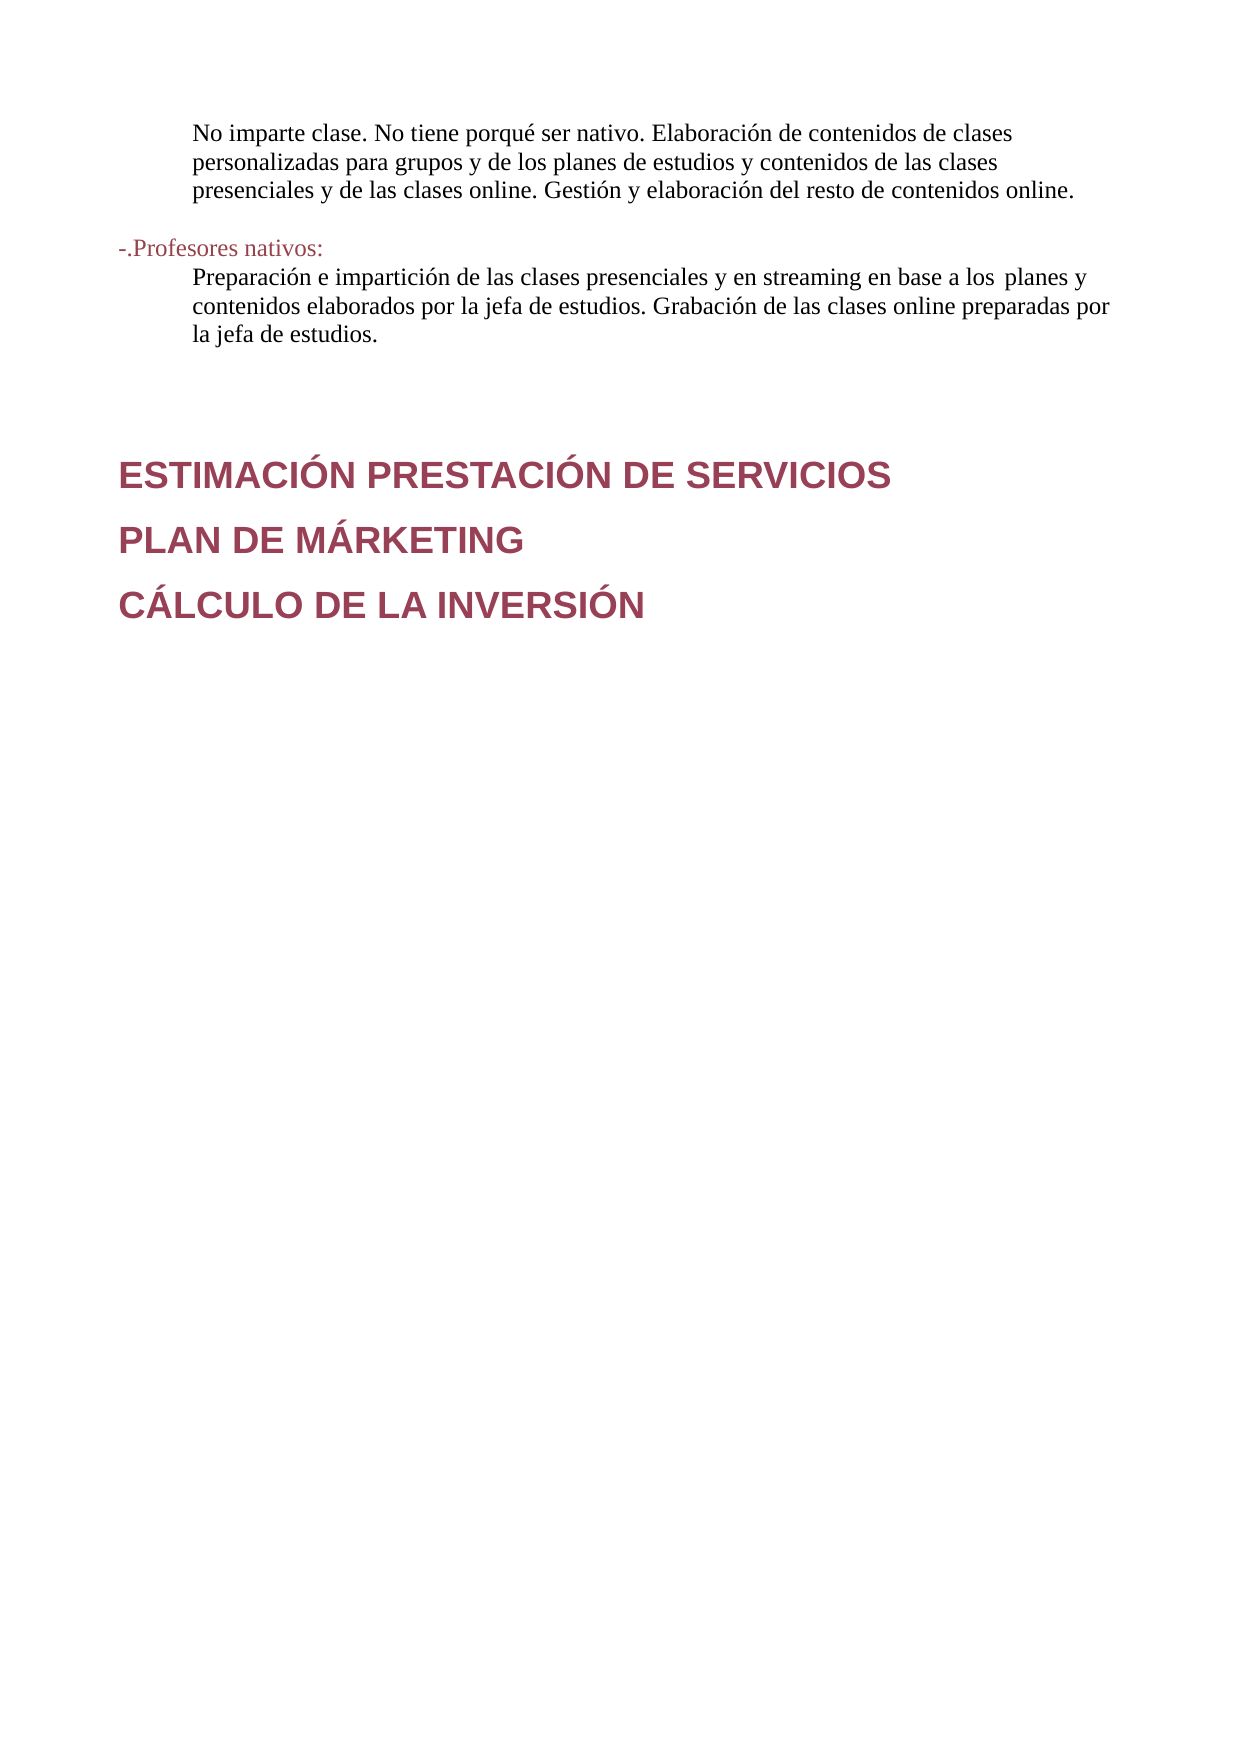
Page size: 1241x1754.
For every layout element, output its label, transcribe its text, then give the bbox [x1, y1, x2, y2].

text PLAN DE MÁRKETING [118, 518, 1122, 562]
text CÁLCULO DE LA INVERSIÓN [118, 583, 1122, 626]
text -.Profesores nativos: [118, 233, 1122, 262]
text ESTIMACIÓN PRESTACIÓN DE SERVICIOS [118, 453, 1122, 497]
text No imparte clase. No tiene porqué ser nativo. Elaboración de contenidos de clases personalizadas para grupos y de los planes de estudios y contenidos de las clases presenciales y de las clases online. Gestión y elaboración del resto de contenidos online. [118, 118, 1122, 204]
text Preparación e impartición de las clases presenciales y en streaming en base a los planes y contenidos elaborados por la jefa de estudios. Grabación de las clases online preparadas por la jefa de estudios. [118, 262, 1122, 348]
